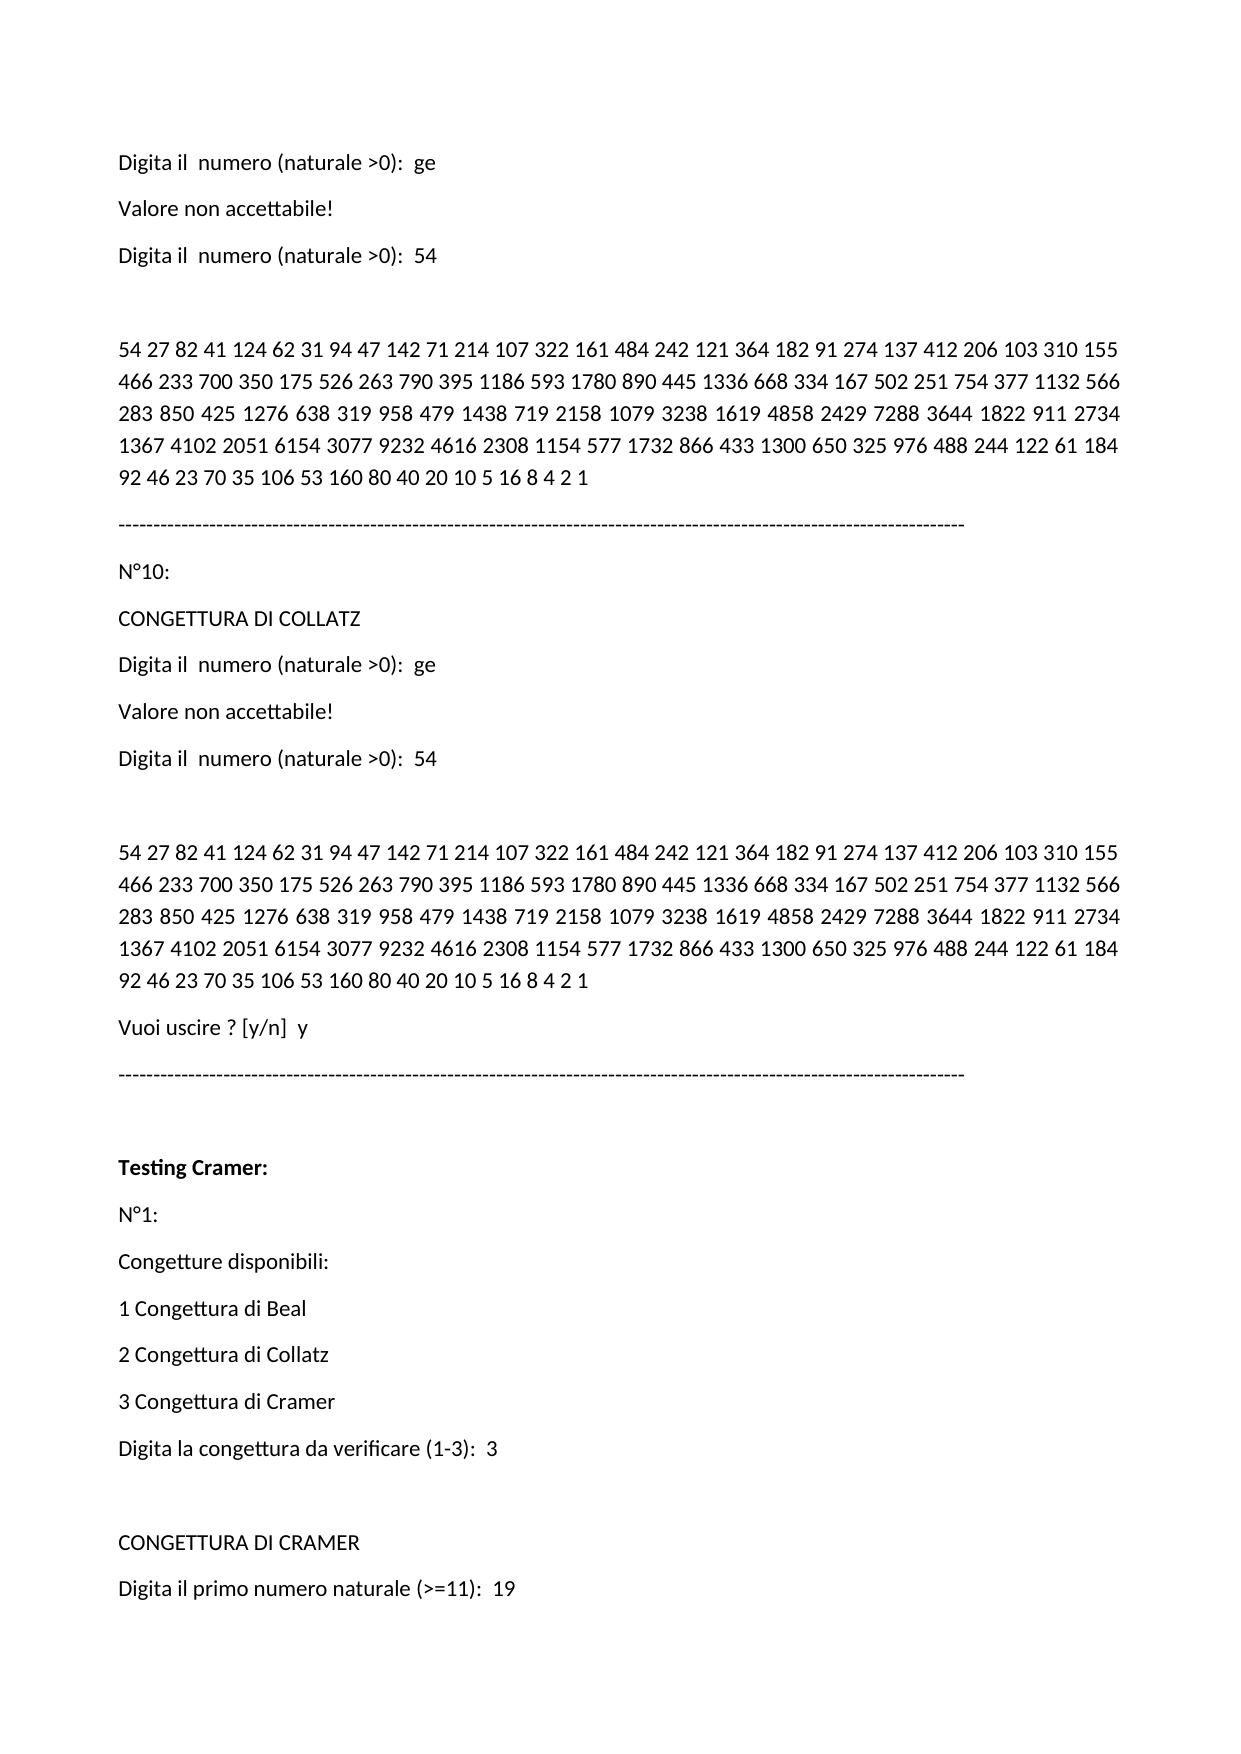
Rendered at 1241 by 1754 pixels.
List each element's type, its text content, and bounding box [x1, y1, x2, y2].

text Digita il numero (naturale >0): ge [118, 651, 1122, 678]
text Digita la congettura da verificare (1-3): 3 [118, 1434, 1122, 1462]
text Digita il numero (naturale >0): ge [118, 148, 1122, 176]
text Valore non accettabile! [118, 194, 1122, 222]
text Vuoi uscire ? [y/n] y [118, 1013, 1122, 1041]
text ------------------------------------------------------------------------------------------------------------------------- [118, 1060, 1122, 1088]
text 54 27 82 41 124 62 31 94 47 142 71 214 107 322 161 484 242 121 364 182 91 274 137 412 206 103 310 155 466 233 700 350 175 526 263 790 395 1186 593 1780 890 445 1336 668 334 167 502 251 754 377 1132 566 283 850 425 1276 638 319 958 479 1438 719 2158 1079 3238 1619 4858 2429 7288 3644 1822 911 2734 1367 4102 2051 6154 3077 9232 4616 2308 1154 577 1732 866 433 1300 650 325 976 488 244 122 61 184 92 46 23 70 35 106 53 160 80 40 20 10 5 16 8 4 2 1 [118, 335, 1122, 491]
text Congetture disponibili: [118, 1247, 1122, 1275]
text 54 27 82 41 124 62 31 94 47 142 71 214 107 322 161 484 242 121 364 182 91 274 137 412 206 103 310 155 466 233 700 350 175 526 263 790 395 1186 593 1780 890 445 1336 668 334 167 502 251 754 377 1132 566 283 850 425 1276 638 319 958 479 1438 719 2158 1079 3238 1619 4858 2429 7288 3644 1822 911 2734 1367 4102 2051 6154 3077 9232 4616 2308 1154 577 1732 866 433 1300 650 325 976 488 244 122 61 184 92 46 23 70 35 106 53 160 80 40 20 10 5 16 8 4 2 1 [118, 838, 1122, 994]
text 2 Congettura di Collatz [118, 1341, 1122, 1368]
text 1 Congettura di Beal [118, 1294, 1122, 1322]
text Digita il numero (naturale >0): 54 [118, 241, 1122, 269]
text CONGETTURA DI CRAMER [118, 1528, 1122, 1556]
text ------------------------------------------------------------------------------------------------------------------------- [118, 510, 1122, 538]
text Digita il primo numero naturale (>=11): 19 [118, 1574, 1122, 1602]
text Testing Cramer: [118, 1153, 1122, 1181]
text Digita il numero (naturale >0): 54 [118, 744, 1122, 772]
text N°1: [118, 1200, 1122, 1228]
text N°10: [118, 557, 1122, 585]
text 3 Congettura di Cramer [118, 1387, 1122, 1415]
text Valore non accettabile! [118, 697, 1122, 725]
text CONGETTURA DI COLLATZ [118, 604, 1122, 632]
